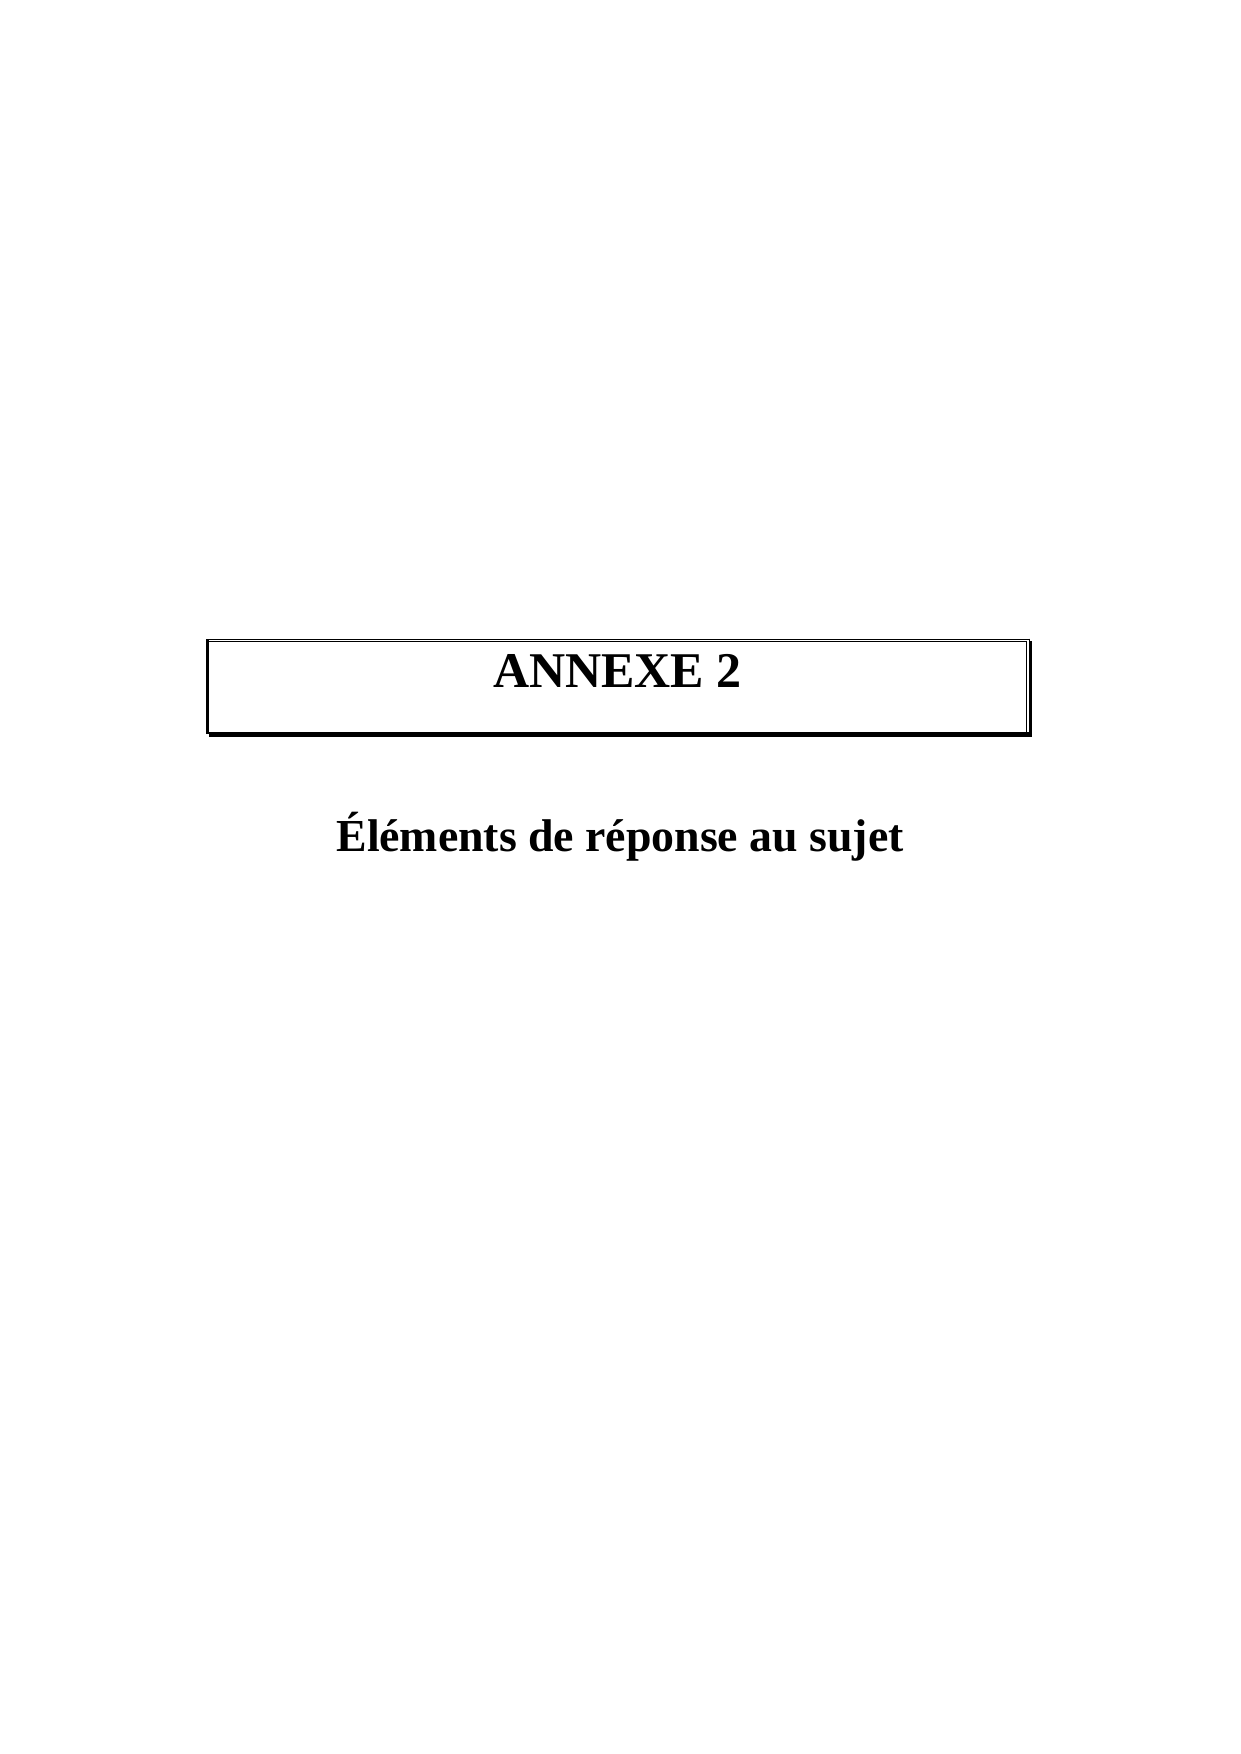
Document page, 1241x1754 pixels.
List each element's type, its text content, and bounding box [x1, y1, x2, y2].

text Éléments de réponse au sujet [148, 809, 1092, 862]
text ANNEXE 2 [209, 642, 1026, 698]
